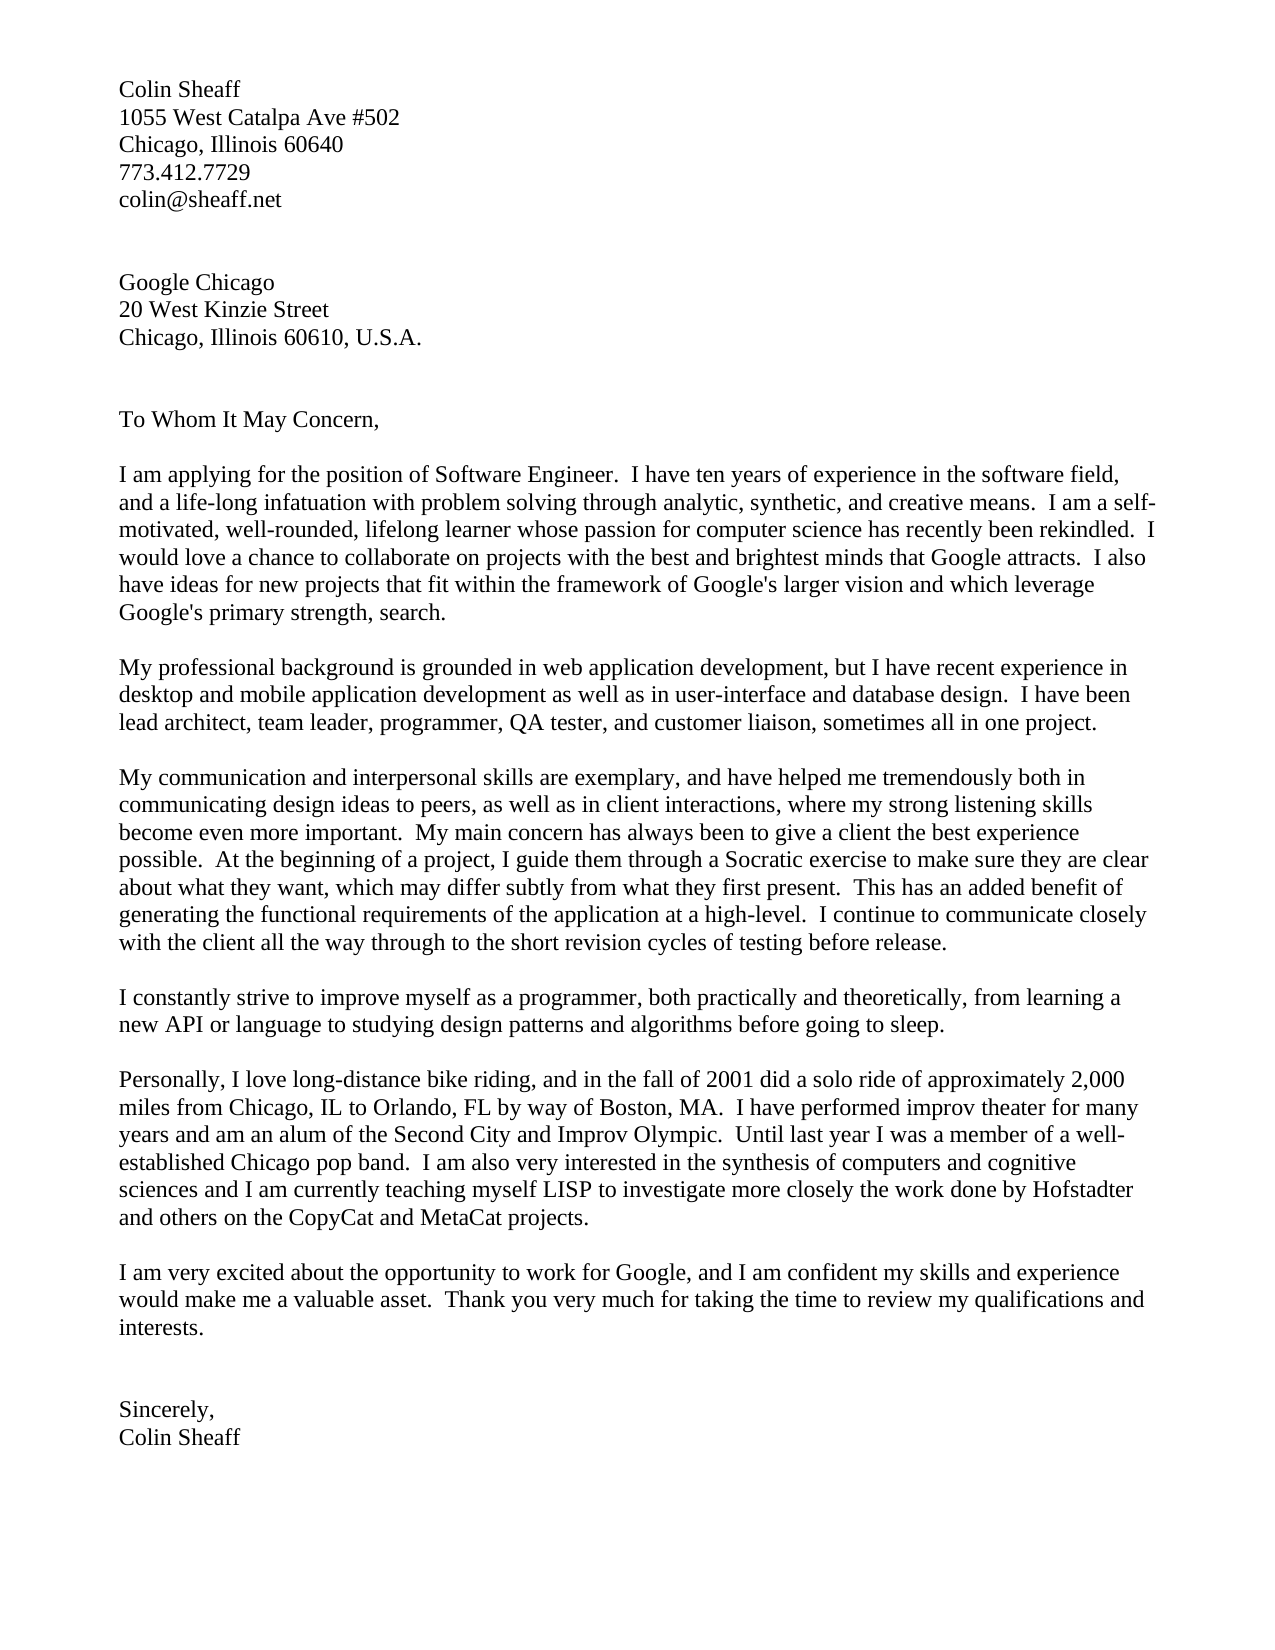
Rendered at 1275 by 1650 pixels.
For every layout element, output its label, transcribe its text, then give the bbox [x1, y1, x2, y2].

text Colin Sheaff [119, 1422, 1158, 1450]
text Colin Sheaff [119, 75, 1158, 102]
text Google Chicago [119, 267, 1158, 295]
text colin@sheaff.net [119, 185, 1158, 212]
text 20 West Kinzie Street [119, 295, 1158, 322]
text 773.412.7729 [119, 157, 1158, 185]
text 1055 West Catalpa Ave #502 [119, 102, 1158, 130]
text Chicago, Illinois 60640 [119, 130, 1158, 157]
text Chicago, Illinois 60610, U.S.A. To Whom It May Concern, I am applying for the position of Software Engineer. I have ten years of experience in the software field, and a life-long infatuation with problem solving through analytic, synthetic, and creative means. I am a self-motivated, well-rounded, lifelong learner whose passion for computer science has recently been rekindled. I would love a chance to collaborate on projects with the best and brightest minds that Google attracts. I also have ideas for new projects that fit within the framework of Google's larger vision and which leverage Google's primary strength, search. My professional background is grounded in web application development, but I have recent experience in desktop and mobile application development as well as in user-interface and database design. I have been lead architect, team leader, programmer, QA tester, and customer liaison, sometimes all in one project. My communication and interpersonal skills are exemplary, and have helped me tremendously both in communicating design ideas to peers, as well as in client interactions, where my strong listening skills become even more important. My main concern has always been to give a client the best experience possible. At the beginning of a project, I guide them through a Socratic exercise to make sure they are clear about what they want, which may differ subtly from what they first present. This has an added benefit of generating the functional requirements of the application at a high-level. I continue to communicate closely with the client all the way through to the short revision cycles of testing before release. I constantly strive to improve myself as a programmer, both practically and theoretically, from learning a new API or language to studying design patterns and algorithms before going to sleep. Personally, I love long-distance bike riding, and in the fall of 2001 did a solo ride of approximately 2,000 miles from Chicago, IL to Orlando, FL by way of Boston, MA. I have performed improv theater for many years and am an alum of the Second City and Improv Olympic. Until last year I was a member of a well-established Chicago pop band. I am also very interested in the synthesis of computers and cognitive sciences and I am currently teaching myself LISP to investigate more closely the work done by Hofstadter and others on the CopyCat and MetaCat projects. I am very excited about the opportunity to work for Google, and I am confident my skills and experience would make me a valuable asset. Thank you very much for taking the time to review my qualifications and interests. [119, 322, 1158, 1340]
text Sincerely, [119, 1395, 1158, 1422]
